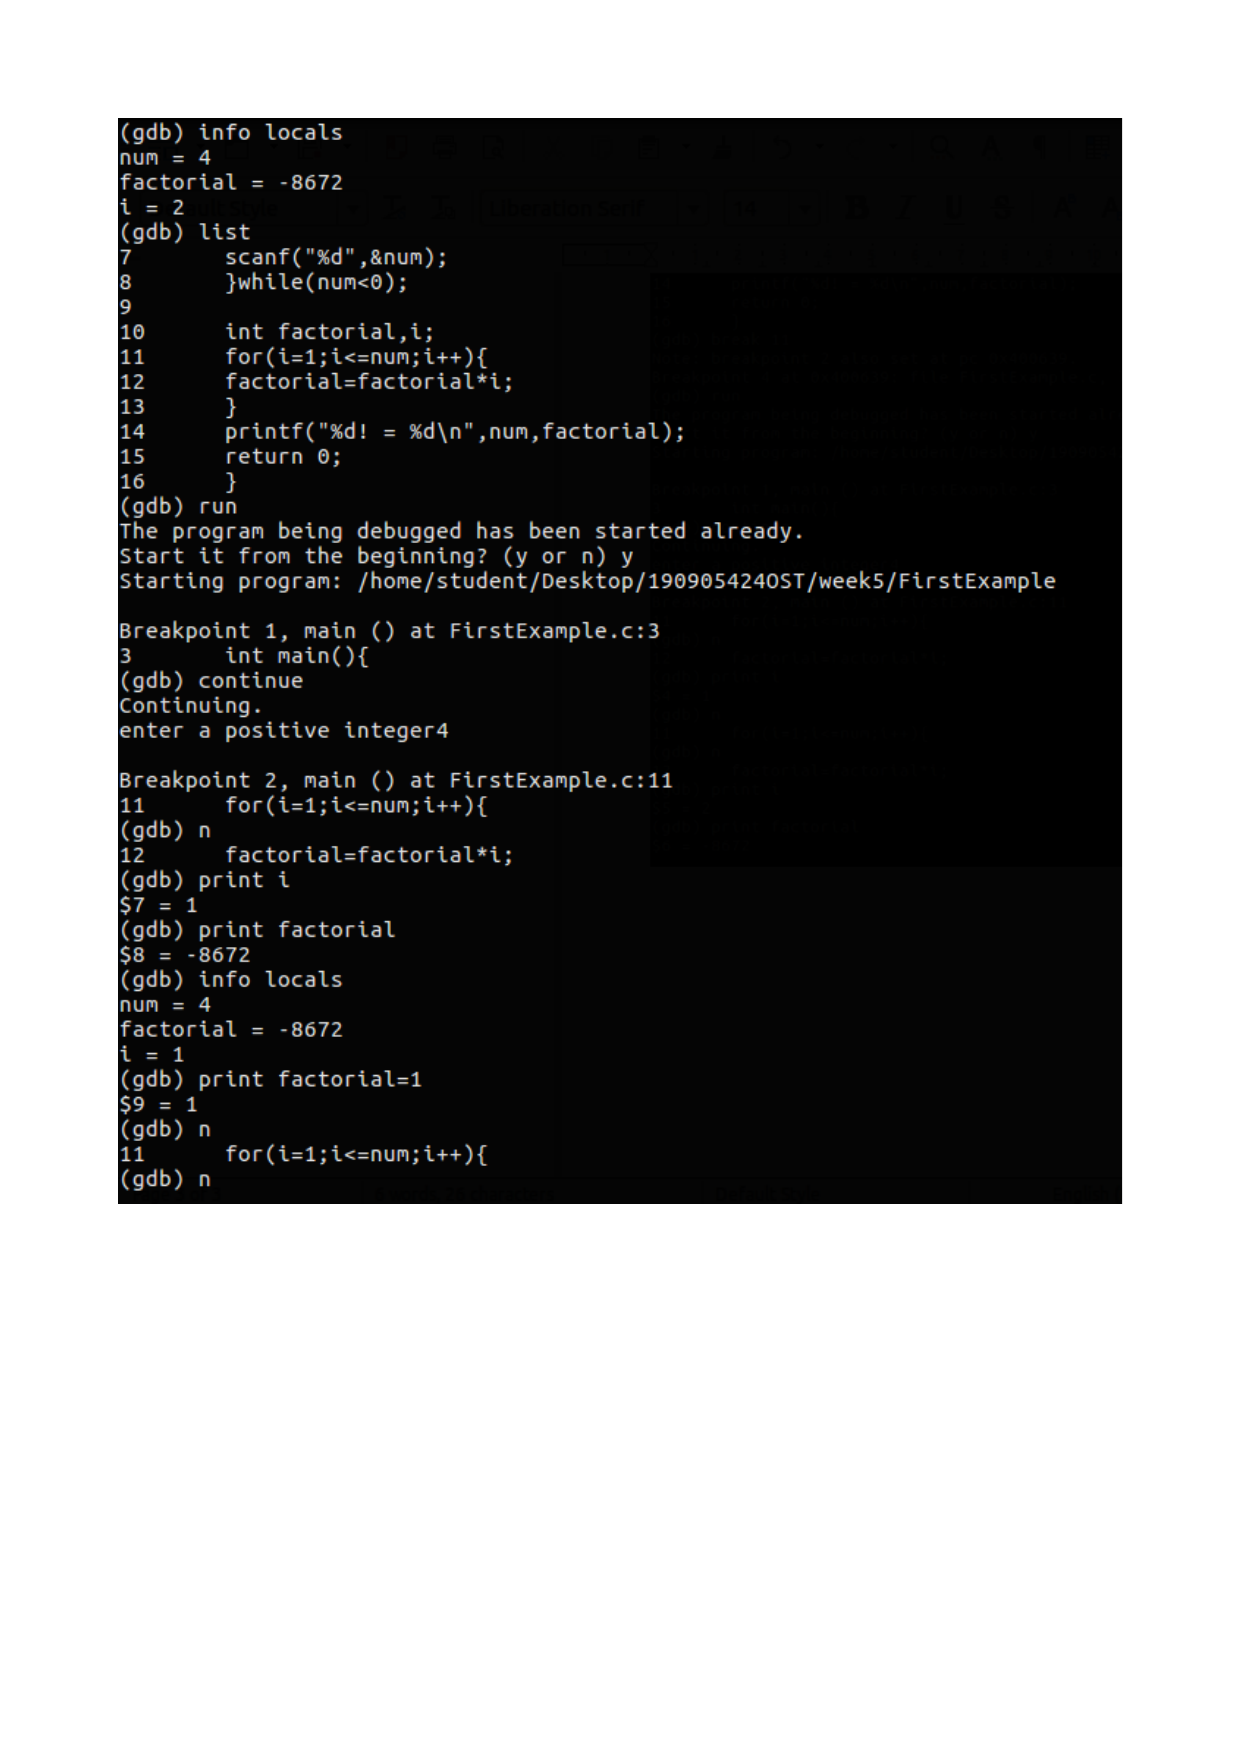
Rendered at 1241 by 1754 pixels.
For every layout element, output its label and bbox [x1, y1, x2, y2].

picture [118, 118, 1123, 1204]
